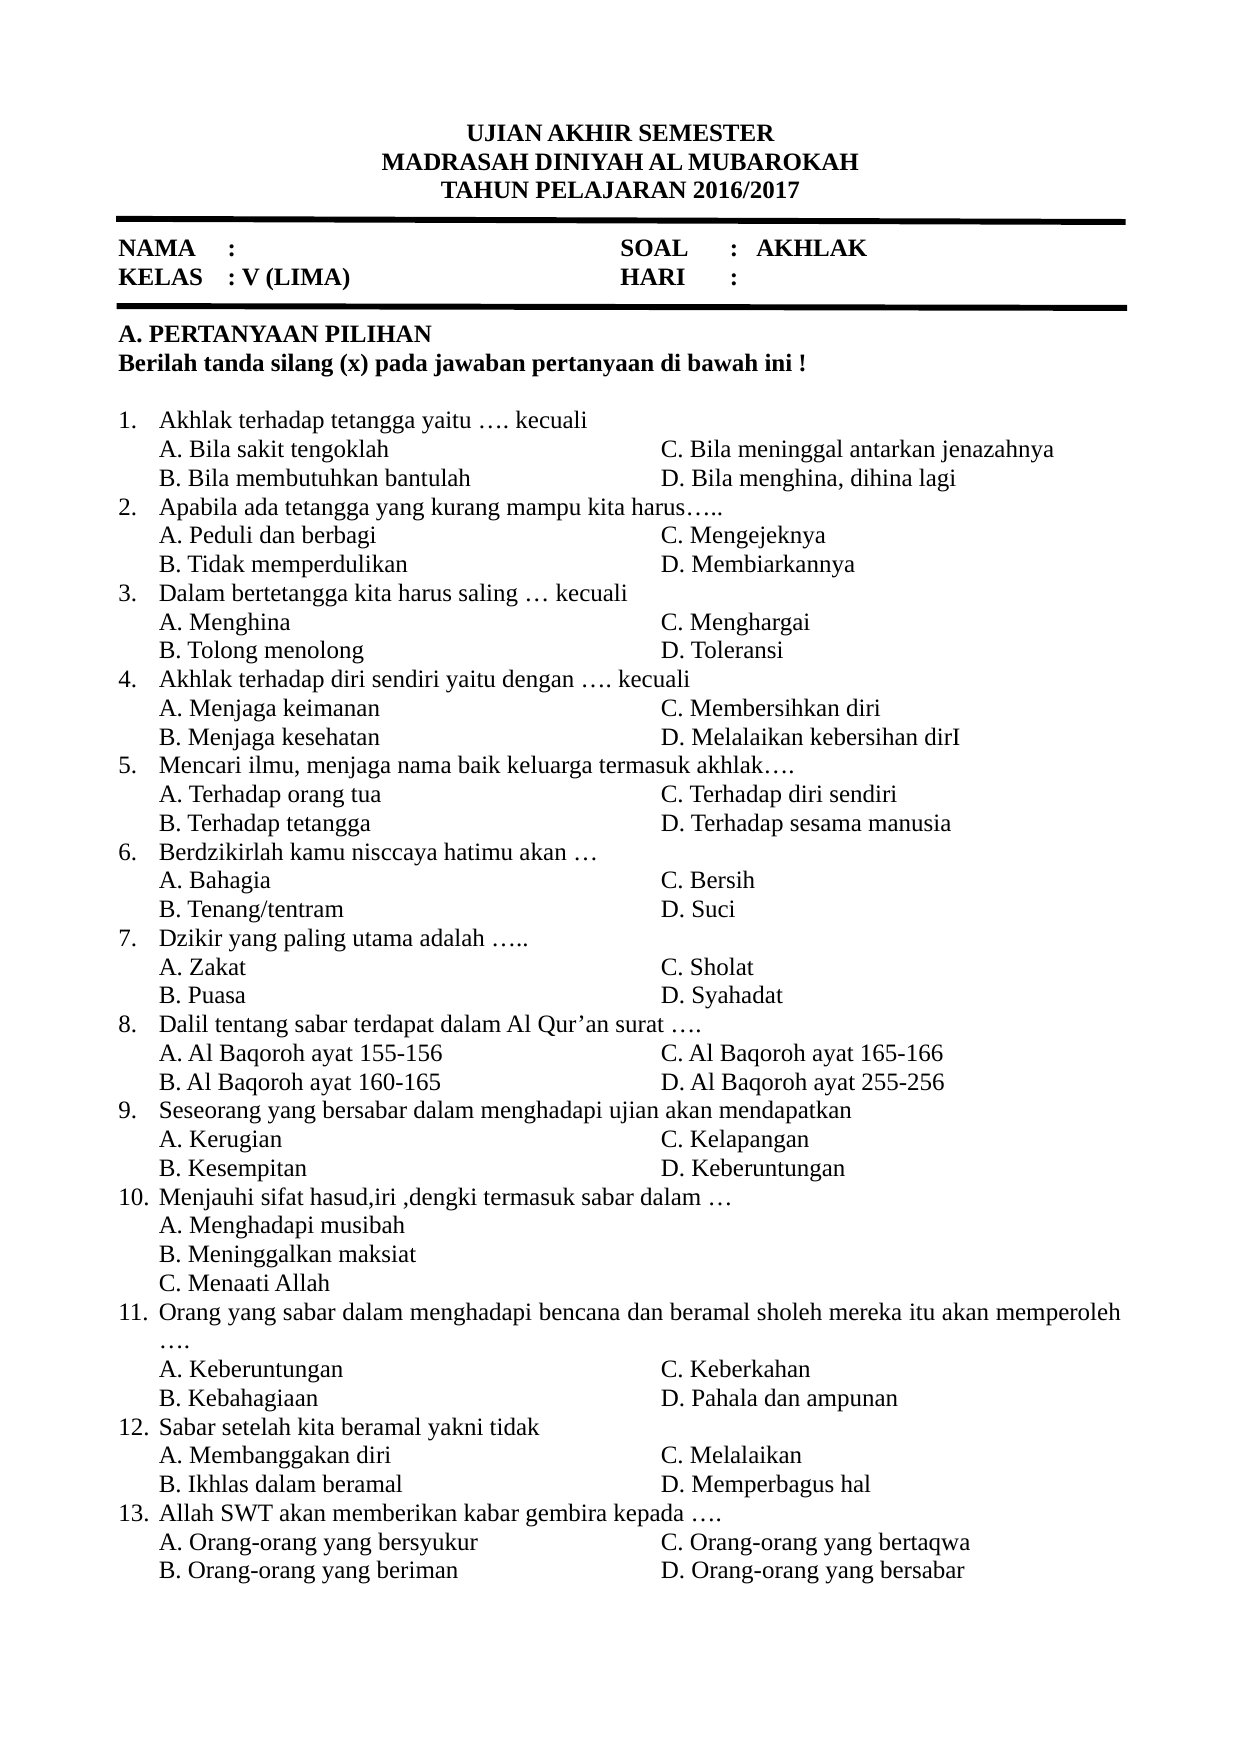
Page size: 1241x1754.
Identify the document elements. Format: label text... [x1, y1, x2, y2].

text D. Terhadap sesama manusia [620, 808, 1122, 837]
text B. Terhadap tetangga [118, 808, 620, 837]
text A. Menjaga keimanan [118, 693, 620, 722]
text A. Terhadap orang tua [118, 779, 620, 808]
text 2. Apabila ada tetangga yang kurang mampu kita harus….. [118, 492, 1122, 521]
text B. Orang-orang yang beriman [118, 1556, 620, 1584]
text 10. Menjauhi sifat hasud,iri ,dengki termasuk sabar dalam … [118, 1182, 1122, 1211]
text D. Orang-orang yang bersabar [620, 1556, 1122, 1584]
text MADRASAH DINIYAH AL MUBAROKAH [118, 147, 1122, 176]
text B. Kesempitan [118, 1153, 620, 1182]
text 9. Seseorang yang bersabar dalam menghadapi ujian akan mendapatkan [118, 1096, 1122, 1124]
text 7. Dzikir yang paling utama adalah ….. [118, 923, 1122, 952]
text A. Peduli dan berbagi [118, 521, 620, 549]
text A. Menghina [118, 607, 620, 636]
text B. Kebahagiaan [118, 1383, 620, 1412]
text C. Kelapangan [620, 1124, 1122, 1153]
text C. Orang-orang yang bertaqwa [620, 1527, 1122, 1556]
text A. PERTANYAAN PILIHAN [118, 319, 1122, 348]
text C. Bersih [620, 866, 1122, 894]
text B. Tidak memperdulikan [118, 549, 620, 578]
text A. Zakat [118, 952, 620, 981]
text 4. Akhlak terhadap diri sendiri yaitu dengan …. kecuali [118, 664, 1122, 693]
text C. Melalaikan [620, 1441, 1122, 1469]
text C. Al Baqoroh ayat 165-166 [620, 1038, 1122, 1067]
text 3. Dalam bertetangga kita harus saling … kecuali [118, 578, 1122, 607]
text 11. Orang yang sabar dalam menghadapi bencana dan beramal sholeh mereka itu akan memperoleh …. [118, 1297, 1122, 1354]
text 5. Mencari ilmu, menjaga nama baik keluarga termasuk akhlak…. [118, 751, 1122, 779]
text 8. Dalil tentang sabar terdapat dalam Al Qur’an surat …. [118, 1009, 1122, 1038]
text A. Bila sakit tengoklah [118, 434, 620, 463]
text A. Keberuntungan [118, 1354, 620, 1383]
text C. Terhadap diri sendiri [620, 779, 1122, 808]
text 12. Sabar setelah kita beramal yakni tidak [118, 1412, 1122, 1441]
text TAHUN PELAJARAN 2016/2017 [118, 176, 1122, 204]
text SOAL : AKHLAK [620, 233, 1122, 262]
text B. Tenang/tentram [118, 894, 620, 923]
text D. Memperbagus hal [620, 1469, 1122, 1498]
text UJIAN AKHIR SEMESTER [118, 118, 1122, 147]
text C. Keberkahan [620, 1354, 1122, 1383]
text C. Menaati Allah [118, 1268, 1122, 1297]
text Berilah tanda silang (x) pada jawaban pertanyaan di bawah ini ! [118, 348, 1122, 377]
text B. Tolong menolong [118, 636, 620, 664]
text D. Toleransi [620, 636, 1122, 664]
text KELAS : V (LIMA) [118, 262, 620, 291]
text C. Menghargai [620, 607, 1122, 636]
text C. Bila meninggal antarkan jenazahnya [620, 434, 1122, 463]
text A. Kerugian [118, 1124, 620, 1153]
text 1. Akhlak terhadap tetangga yaitu …. kecuali [118, 406, 1122, 434]
text A. Bahagia [118, 866, 620, 894]
text A. Orang-orang yang bersyukur [118, 1527, 620, 1556]
text C. Membersihkan diri [620, 693, 1122, 722]
text D. Keberuntungan [620, 1153, 1122, 1182]
text C. Sholat [620, 952, 1122, 981]
text D. Syahadat [620, 981, 1122, 1009]
text A. Al Baqoroh ayat 155-156 [118, 1038, 620, 1067]
text D. Suci [620, 894, 1122, 923]
text A. Menghadapi musibah [118, 1211, 1122, 1239]
text B. Menjaga kesehatan [118, 722, 620, 751]
text D. Bila menghina, dihina lagi [620, 463, 1122, 492]
text A. Membanggakan diri [118, 1441, 620, 1469]
text B. Puasa [118, 981, 620, 1009]
text B. Ikhlas dalam beramal [118, 1469, 620, 1498]
text D. Pahala dan ampunan [620, 1383, 1122, 1412]
text C. Mengejeknya [620, 521, 1122, 549]
text D. Membiarkannya [620, 549, 1122, 578]
text D. Al Baqoroh ayat 255-256 [620, 1067, 1122, 1096]
text B. Bila membutuhkan bantulah [118, 463, 620, 492]
text 6. Berdzikirlah kamu nisccaya hatimu akan … [118, 837, 1122, 866]
text 13. Allah SWT akan memberikan kabar gembira kepada …. [118, 1498, 1122, 1527]
text HARI : [620, 262, 1122, 291]
text B. Meninggalkan maksiat [118, 1239, 1122, 1268]
text NAMA : [118, 233, 620, 262]
text B. Al Baqoroh ayat 160-165 [118, 1067, 620, 1096]
text D. Melalaikan kebersihan dirI [620, 722, 1122, 751]
